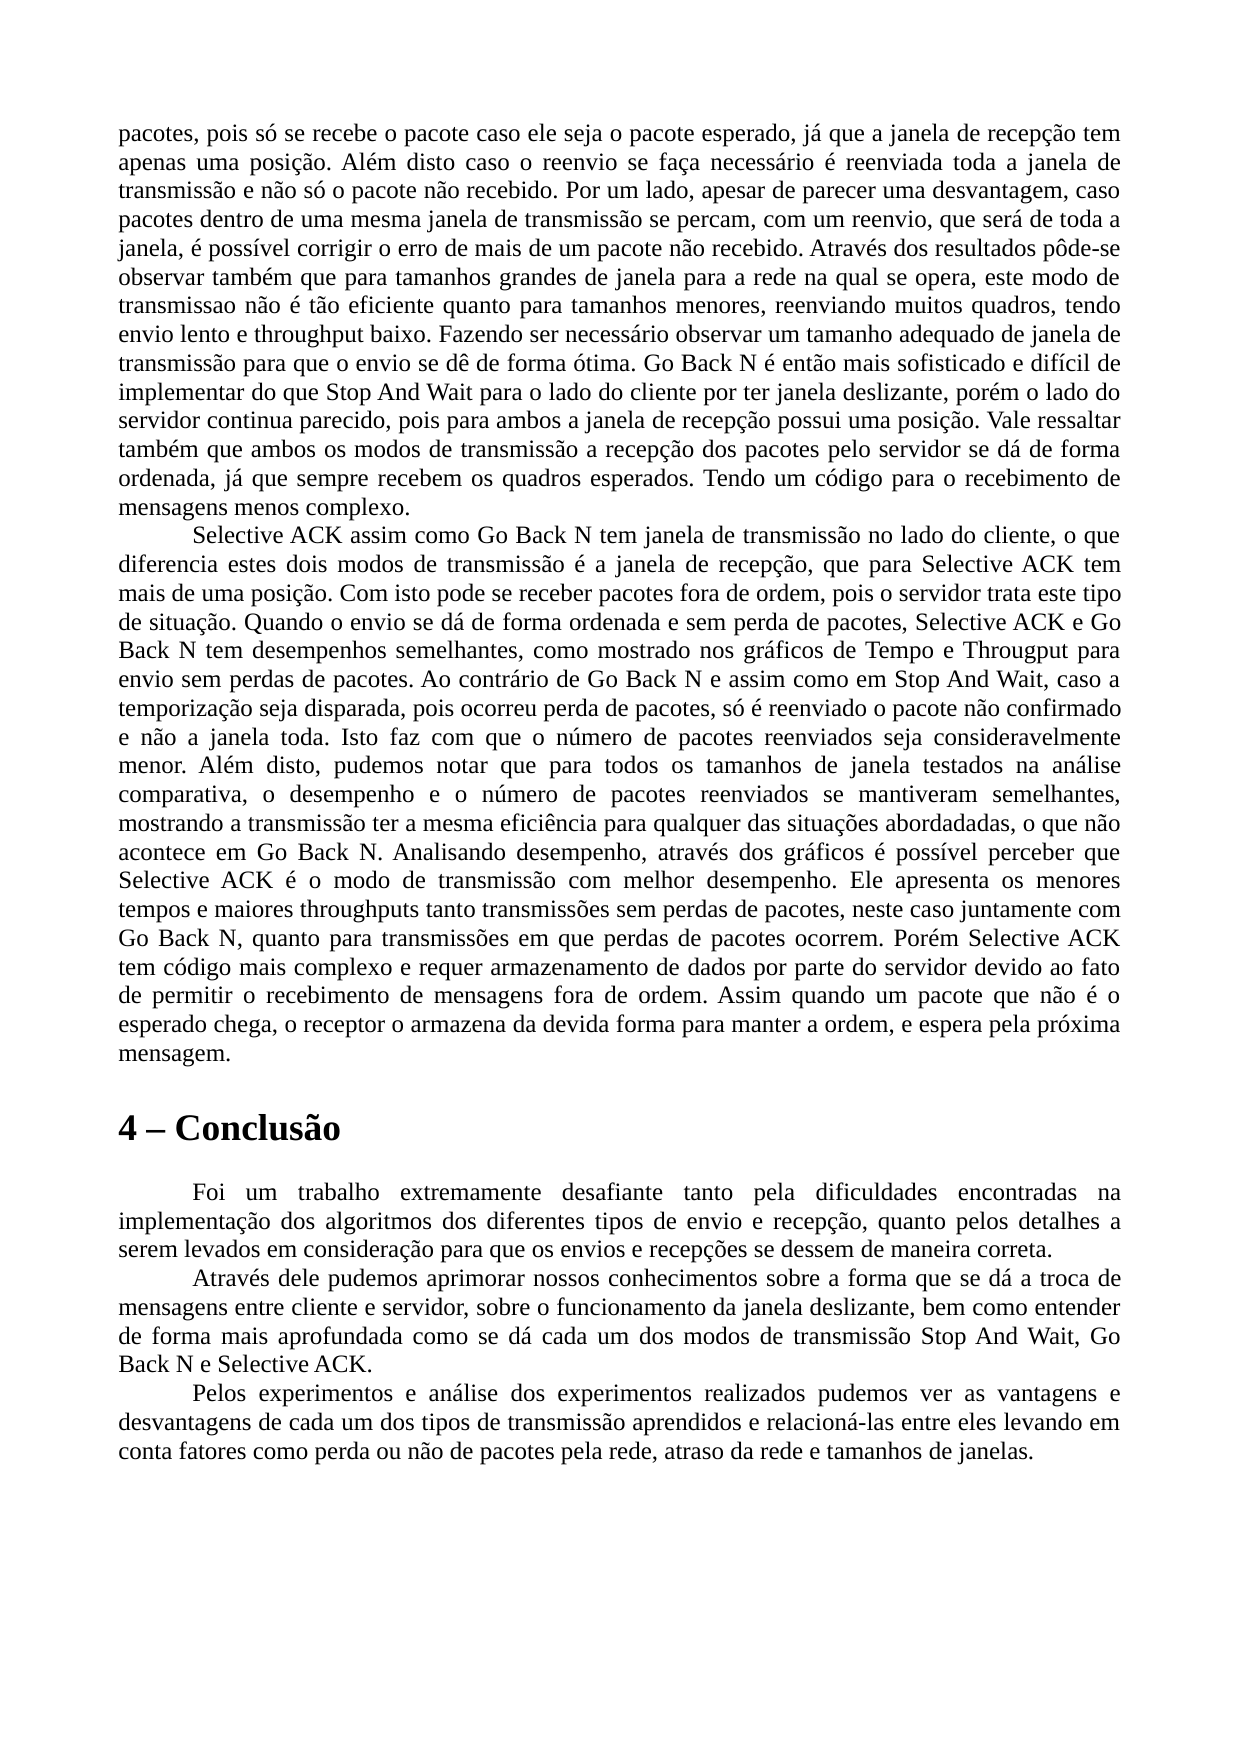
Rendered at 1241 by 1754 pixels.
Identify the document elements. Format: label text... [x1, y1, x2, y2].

text Selective ACK assim como Go Back N tem janela de transmissão no lado do cliente, o que diferencia estes dois modos de transmissão é a janela de recepção, que para Selective ACK tem mais de uma posição. Com isto pode se receber pacotes fora de ordem, pois o servidor trata este tipo de situação. Quando o envio se dá de forma ordenada e sem perda de pacotes, Selective ACK e Go Back N tem desempenhos semelhantes, como mostrado nos gráficos de Tempo e Througput para envio sem perdas de pacotes. Ao contrário de Go Back N e assim como em Stop And Wait, caso a temporização seja disparada, pois ocorreu perda de pacotes, só é reenviado o pacote não confirmado e não a janela toda. Isto faz com que o número de pacotes reenviados seja consideravelmente menor. Além disto, pudemos notar que para todos os tamanhos de janela testados na análise comparativa, o desempenho e o número de pacotes reenviados se mantiveram semelhantes, mostrando a transmissão ter a mesma eficiência para qualquer das situações abordadadas, o que não acontece em Go Back N. Analisando desempenho, através dos gráficos é possível perceber que Selective ACK é o modo de transmissão com melhor desempenho. Ele apresenta os menores tempos e maiores throughputs tanto transmissões sem perdas de pacotes, neste caso juntamente com Go Back N, quanto para transmissões em que perdas de pacotes ocorrem. Porém Selective ACK tem código mais complexo e requer armazenamento de dados por parte do servidor devido ao fato de permitir o recebimento de mensagens fora de ordem. Assim quando um pacote que não é o esperado chega, o receptor o armazena da devida forma para manter a ordem, e espera pela próxima mensagem. [118, 521, 1122, 1067]
text pacotes, pois só se recebe o pacote caso ele seja o pacote esperado, já que a janela de recepção tem apenas uma posição. Além disto caso o reenvio se faça necessário é reenviada toda a janela de transmissão e não só o pacote não recebido. Por um lado, apesar de parecer uma desvantagem, caso pacotes dentro de uma mesma janela de transmissão se percam, com um reenvio, que será de toda a janela, é possível corrigir o erro de mais de um pacote não recebido. Através dos resultados pôde-se observar também que para tamanhos grandes de janela para a rede na qual se opera, este modo de transmissao não é tão eficiente quanto para tamanhos menores, reenviando muitos quadros, tendo envio lento e throughput baixo. Fazendo ser necessário observar um tamanho adequado de janela de transmissão para que o envio se dê de forma ótima. Go Back N é então mais sofisticado e difícil de implementar do que Stop And Wait para o lado do cliente por ter janela deslizante, porém o lado do servidor continua parecido, pois para ambos a janela de recepção possui uma posição. Vale ressaltar também que ambos os modos de transmissão a recepção dos pacotes pelo servidor se dá de forma ordenada, já que sempre recebem os quadros esperados. Tendo um código para o recebimento de mensagens menos complexo. [118, 118, 1122, 521]
text Pelos experimentos e análise dos experimentos realizados pudemos ver as vantagens e desvantagens de cada um dos tipos de transmissão aprendidos e relacioná-las entre eles levando em conta fatores como perda ou não de pacotes pela rede, atraso da rede e tamanhos de janelas. [118, 1378, 1122, 1464]
text 4 – Conclusão [118, 1105, 1122, 1148]
text Foi um trabalho extremamente desafiante tanto pela dificuldades encontradas na implementação dos algoritmos dos diferentes tipos de envio e recepção, quanto pelos detalhes a serem levados em consideração para que os envios e recepções se dessem de maneira correta. [118, 1177, 1122, 1263]
text Através dele pudemos aprimorar nossos conhecimentos sobre a forma que se dá a troca de mensagens entre cliente e servidor, sobre o funcionamento da janela deslizante, bem como entender de forma mais aprofundada como se dá cada um dos modos de transmissão Stop And Wait, Go Back N e Selective ACK. [118, 1263, 1122, 1378]
